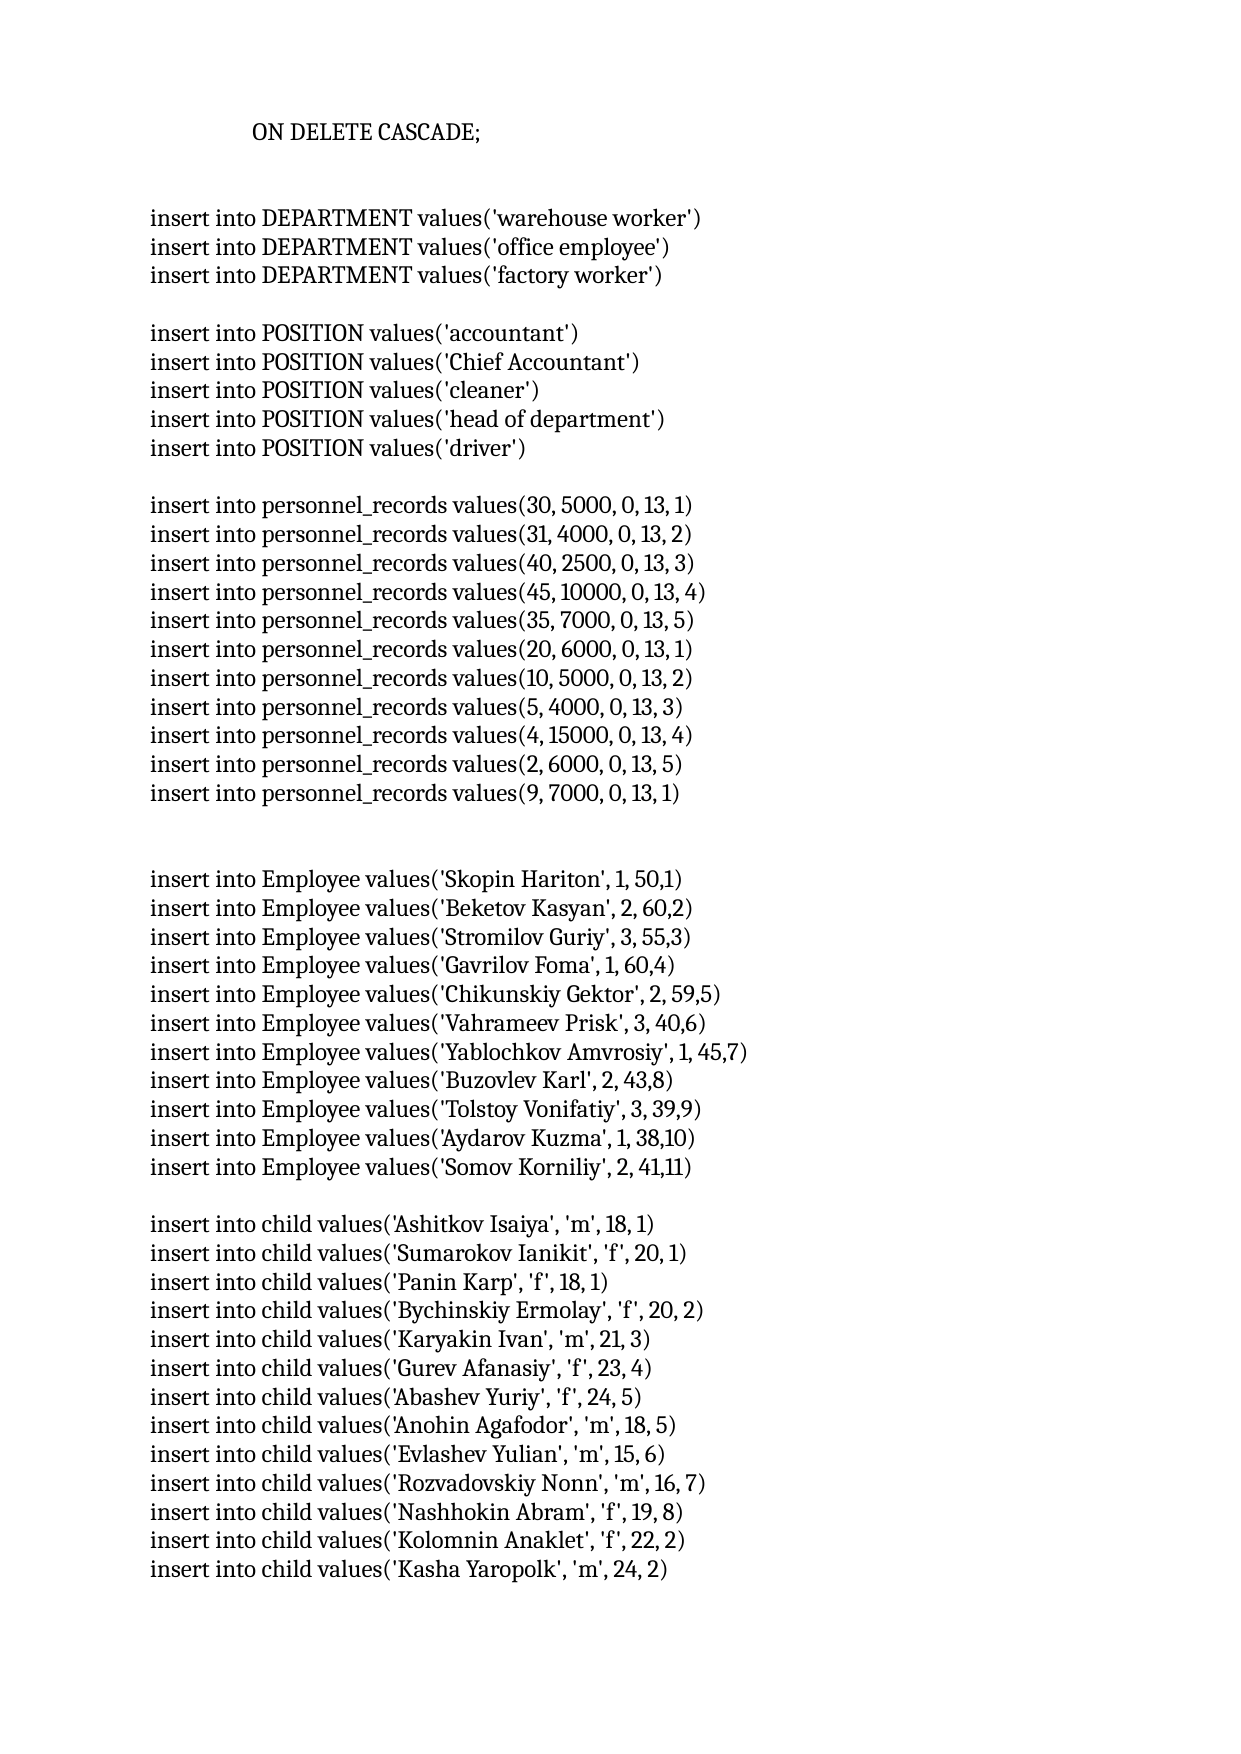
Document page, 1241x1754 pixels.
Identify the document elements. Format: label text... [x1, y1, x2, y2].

text insert into personnel_records values(2, 6000, 0, 13, 5) [150, 750, 1152, 779]
text insert into child values('Gurev Afanasiy', 'f', 23, 4) [150, 1354, 1152, 1383]
text insert into POSITION values('driver') [150, 434, 1152, 463]
text insert into personnel_records values(20, 6000, 0, 13, 1) [150, 635, 1152, 664]
text insert into personnel_records values(45, 10000, 0, 13, 4) [150, 578, 1152, 606]
text insert into personnel_records values(40, 2500, 0, 13, 3) [150, 549, 1152, 578]
text insert into Employee values('Chikunskiy Gektor', 2, 59,5) [150, 980, 1152, 1009]
text insert into DEPARTMENT values('office employee') [150, 233, 1152, 261]
text insert into POSITION values('cleaner') [150, 376, 1152, 405]
text insert into child values('Karyakin Ivan', 'm', 21, 3) [150, 1325, 1152, 1354]
text insert into child values('Nashhokin Abram', 'f', 19, 8) [150, 1498, 1152, 1526]
text ON DELETE CASCADE; [150, 118, 1152, 146]
text insert into personnel_records values(9, 7000, 0, 13, 1) [150, 779, 1152, 808]
text insert into POSITION values('Chief Accountant') [150, 348, 1152, 376]
text insert into Employee values('Stromilov Guriy', 3, 55,3) [150, 923, 1152, 951]
text insert into personnel_records values(10, 5000, 0, 13, 2) [150, 664, 1152, 693]
text insert into child values('Anohin Agafodor', 'm', 18, 5) [150, 1411, 1152, 1440]
text insert into Employee values('Aydarov Kuzma', 1, 38,10) [150, 1124, 1152, 1153]
text insert into personnel_records values(4, 15000, 0, 13, 4) [150, 721, 1152, 750]
text insert into Employee values('Vahrameev Prisk', 3, 40,6) [150, 1009, 1152, 1038]
text insert into child values('Ashitkov Isaiya', 'm', 18, 1) [150, 1210, 1152, 1239]
text insert into Employee values('Somov Korniliy', 2, 41,11) [150, 1153, 1152, 1181]
text insert into Employee values('Beketov Kasyan', 2, 60,2) [150, 894, 1152, 923]
text insert into child values('Rozvadovskiy Nonn', 'm', 16, 7) [150, 1469, 1152, 1498]
text insert into child values('Evlashev Yulian', 'm', 15, 6) [150, 1440, 1152, 1469]
text insert into Employee values('Yablochkov Amvrosiy', 1, 45,7) [150, 1038, 1152, 1066]
text insert into personnel_records values(35, 7000, 0, 13, 5) [150, 606, 1152, 635]
text insert into child values('Panin Karp', 'f', 18, 1) [150, 1268, 1152, 1296]
text insert into child values('Abashev Yuriy', 'f', 24, 5) [150, 1383, 1152, 1411]
text insert into Employee values('Buzovlev Karl', 2, 43,8) [150, 1066, 1152, 1095]
text insert into child values('Sumarokov Ianikit', 'f', 20, 1) [150, 1239, 1152, 1268]
text insert into Employee values('Gavrilov Foma', 1, 60,4) [150, 951, 1152, 980]
text insert into POSITION values('accountant') [150, 319, 1152, 348]
text insert into personnel_records values(31, 4000, 0, 13, 2) [150, 520, 1152, 549]
text insert into child values('Bychinskiy Ermolay', 'f', 20, 2) [150, 1296, 1152, 1325]
text insert into Employee values('Skopin Hariton', 1, 50,1) [150, 865, 1152, 894]
text insert into DEPARTMENT values('warehouse worker') [150, 204, 1152, 233]
text insert into child values('Kasha Yaropolk', 'm', 24, 2) [150, 1555, 1152, 1584]
text insert into child values('Kolomnin Anaklet', 'f', 22, 2) [150, 1526, 1152, 1555]
text insert into Employee values('Tolstoy Vonifatiy', 3, 39,9) [150, 1095, 1152, 1124]
text insert into personnel_records values(5, 4000, 0, 13, 3) [150, 693, 1152, 721]
text insert into POSITION values('head of department') [150, 405, 1152, 434]
text insert into personnel_records values(30, 5000, 0, 13, 1) [150, 491, 1152, 520]
text insert into DEPARTMENT values('factory worker') [150, 261, 1152, 290]
